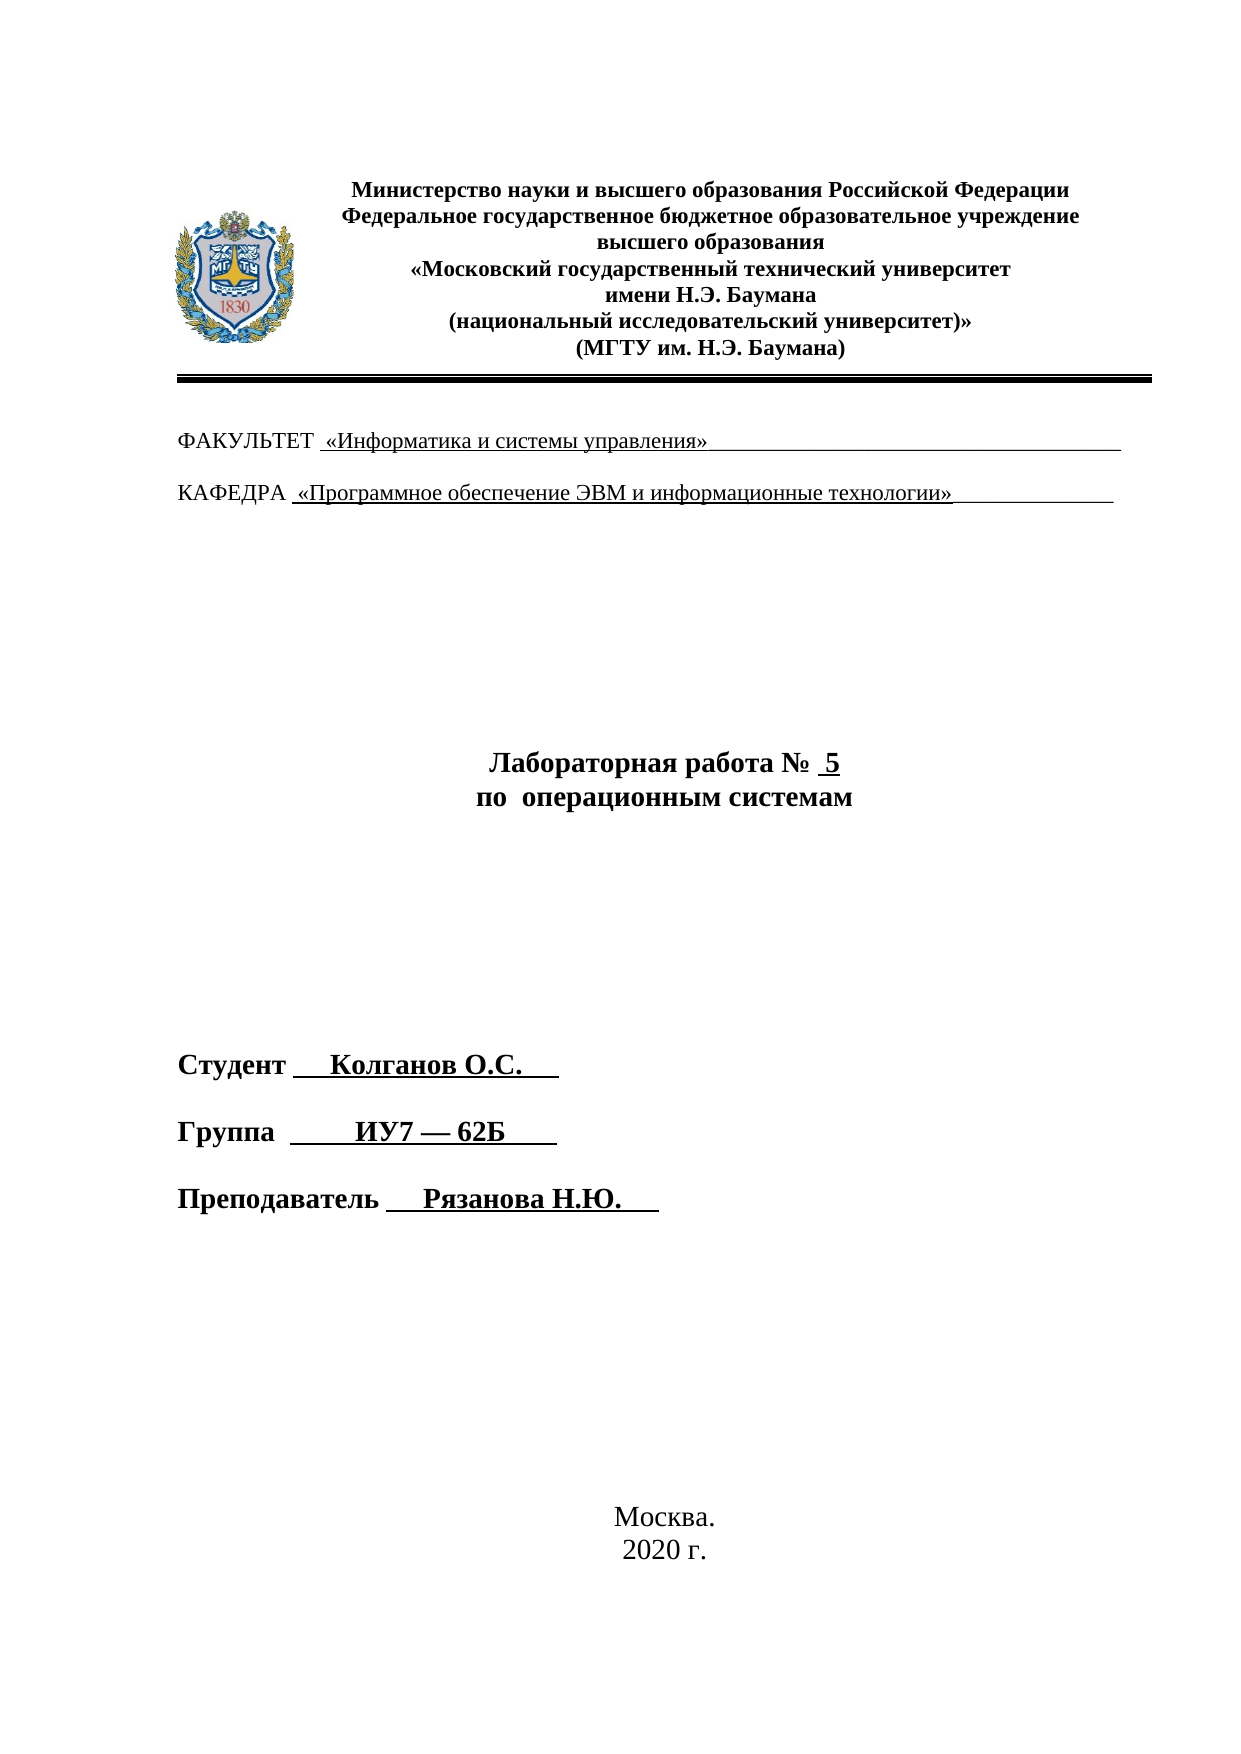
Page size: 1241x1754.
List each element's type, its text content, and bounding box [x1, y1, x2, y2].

text КАФЕДРА «Программное обеспечение ЭВМ и информационные технологии»______________ [177, 479, 1152, 506]
picture [175, 210, 296, 346]
text Москва. [177, 1499, 1152, 1532]
table_header [1122, 846, 1163, 1312]
table_header [166, 176, 310, 360]
text 2020 г. [177, 1532, 1152, 1566]
text по операционным системам [177, 779, 1152, 812]
table_header Студент Колганов О.С. Группа ИУ7 — 62Б Преподаватель Рязанова Н.Ю. [166, 846, 1122, 1312]
table_header Министерство науки и высшего образования Российской Федерации Федеральное государственное бюджетное образовательное учреждение высшего образования «Московский государственный технический университет имени Н.Э. Баумана (национальный исследовательский университет)» (МГТУ им. Н.Э. Баумана) [310, 176, 1111, 360]
text ФАКУЛЬТЕТ «Информатика и системы управления»____________________________________ [177, 427, 1152, 453]
text Лабораторная работа № 5 [177, 745, 1152, 779]
